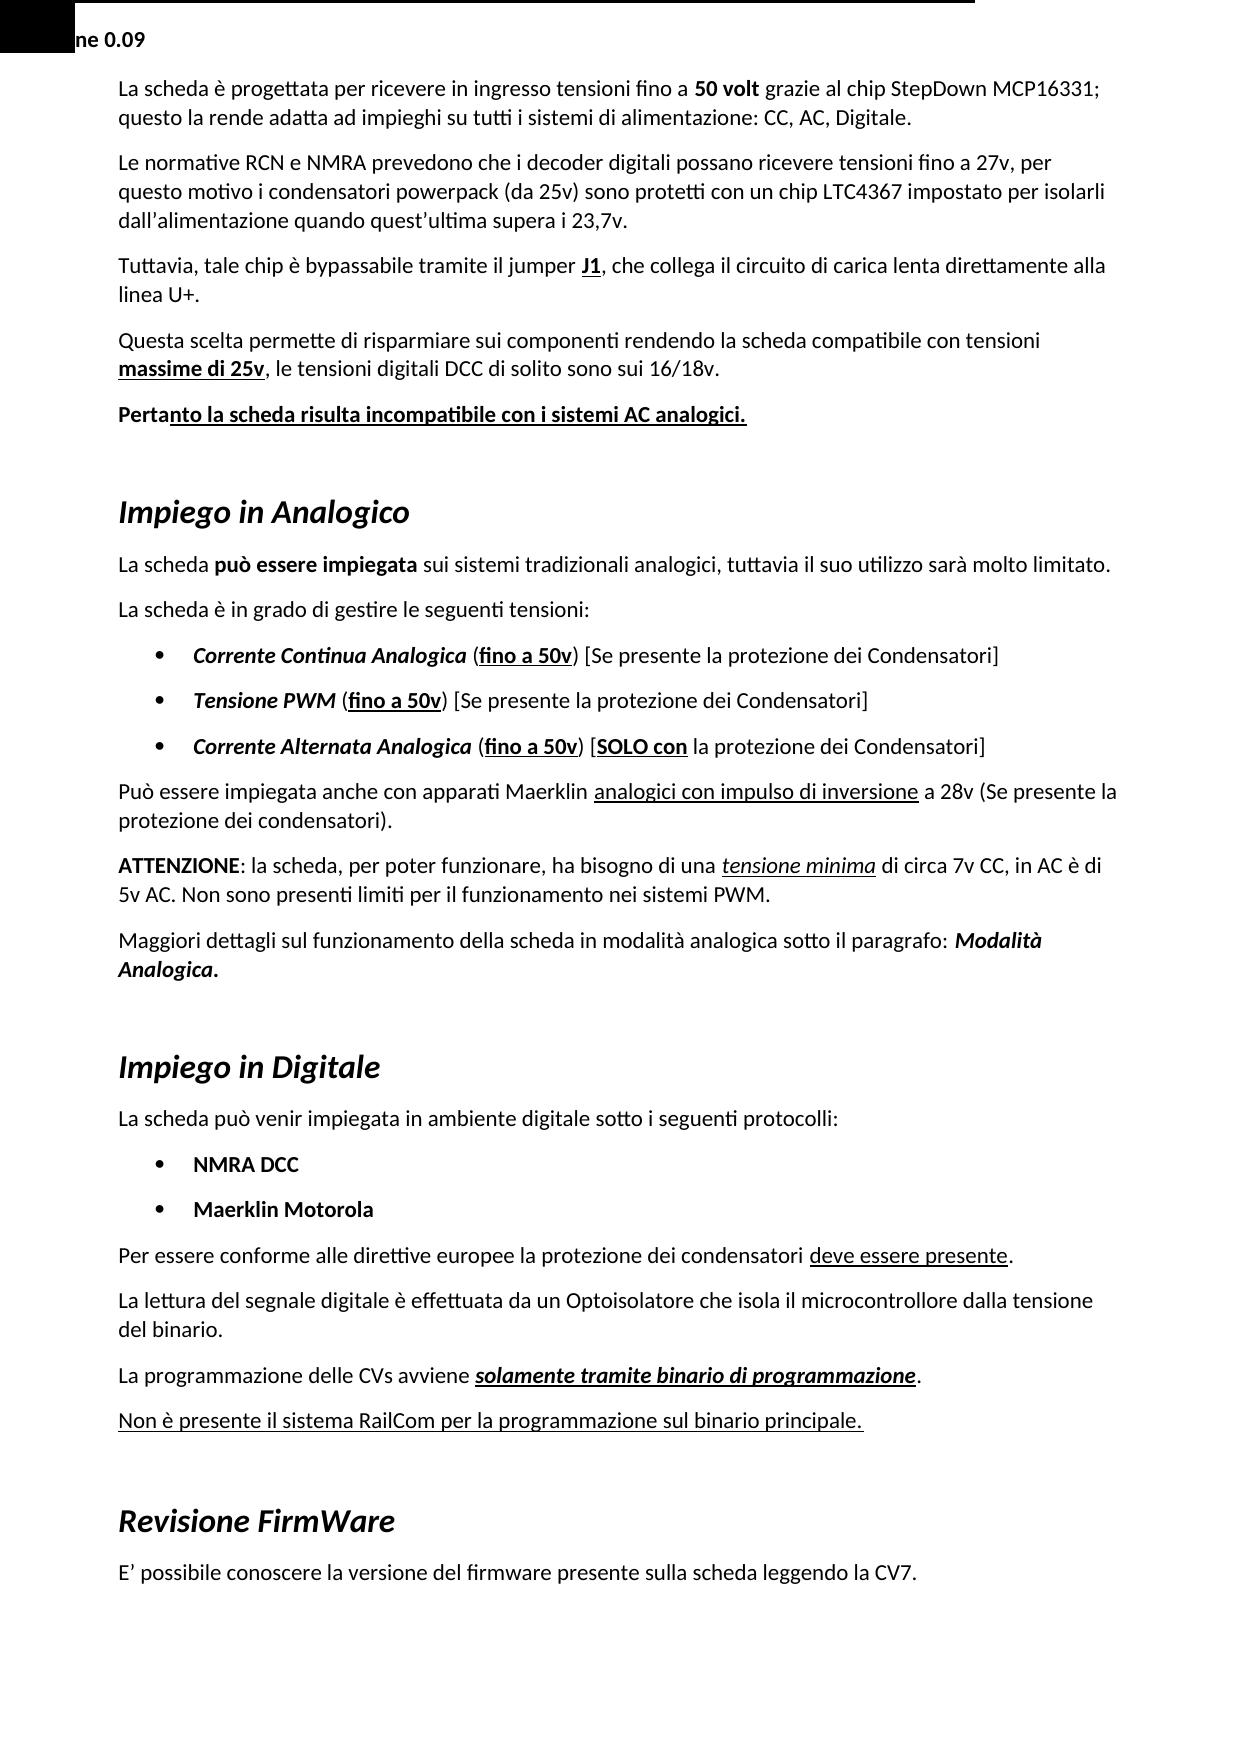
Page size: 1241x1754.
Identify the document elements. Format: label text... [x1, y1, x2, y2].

text La scheda può essere impiegata sui sistemi tradizionali analogici, tuttavia il suo utilizzo sarà molto limitato. [118, 550, 1122, 578]
list NMRA DCC [156, 1150, 1122, 1178]
text La scheda è progettata per ricevere in ingresso tensioni fino a 50 volt grazie al chip StepDown MCP16331; questo la rende adatta ad impieghi su tutti i sistemi di alimentazione: CC, AC, Digitale. [118, 74, 1122, 131]
text Pertanto la scheda risulta incompatibile con i sistemi AC analogici. [118, 400, 1122, 428]
list Maerklin Motorola [156, 1196, 1122, 1223]
text La scheda è in grado di gestire le seguenti tensioni: [118, 595, 1122, 623]
text La lettura del segnale digitale è effettuata da un Optoisolatore che isola il microcontrollore dalla tensione del binario. [118, 1287, 1122, 1343]
subtitle Revisione FirmWare [118, 1500, 1122, 1541]
text Le normative RCN e NMRA prevedono che i decoder digitali possano ricevere tensioni fino a 27v, per questo motivo i condensatori powerpack (da 25v) sono protetti con un chip LTC4367 impostato per isolarli dall’alimentazione quando quest’ultima supera i 23,7v. [118, 148, 1122, 234]
text Tuttavia, tale chip è bypassabile tramite il jumper J1, che collega il circuito di carica lenta direttamente alla linea U+. [118, 251, 1122, 308]
text E’ possibile conoscere la versione del firmware presente sulla scheda leggendo la CV7. [118, 1558, 1122, 1587]
list Tensione PWM (fino a 50v) [Se presente la protezione dei Condensatori] [156, 686, 1122, 714]
text Maggiori dettagli sul funzionamento della scheda in modalità analogica sotto il paragrafo: Modalità Analogica. [118, 926, 1122, 983]
subtitle Impiego in Analogico [118, 491, 1122, 532]
text Può essere impiegata anche con apparati Maerklin analogici con impulso di inversione a 28v (Se presente la protezione dei condensatori). [118, 777, 1122, 834]
text La scheda può venir impiegata in ambiente digitale sotto i seguenti protocolli: [118, 1104, 1122, 1132]
text Non è presente il sistema RailCom per la programmazione sul binario principale. [118, 1406, 1122, 1434]
text Per essere conforme alle direttive europee la protezione dei condensatori deve essere presente. [118, 1241, 1122, 1269]
list Corrente Continua Analogica (fino a 50v) [Se presente la protezione dei Condensatori] [156, 641, 1122, 669]
text Questa scelta permette di risparmiare sui componenti rendendo la scheda compatibile con tensioni massime di 25v, le tensioni digitali DCC di solito sono sui 16/18v. [118, 326, 1122, 383]
list Corrente Alternata Analogica (fino a 50v) [SOLO con la protezione dei Condensatori] [156, 732, 1122, 760]
text La programmazione delle CVs avviene solamente tramite binario di programmazione. [118, 1361, 1122, 1389]
text ATTENZIONE: la scheda, per poter funzionare, ha bisogno di una tensione minima di circa 7v CC, in AC è di 5v AC. Non sono presenti limiti per il funzionamento nei sistemi PWM. [118, 852, 1122, 908]
subtitle Impiego in Digitale [118, 1046, 1122, 1087]
